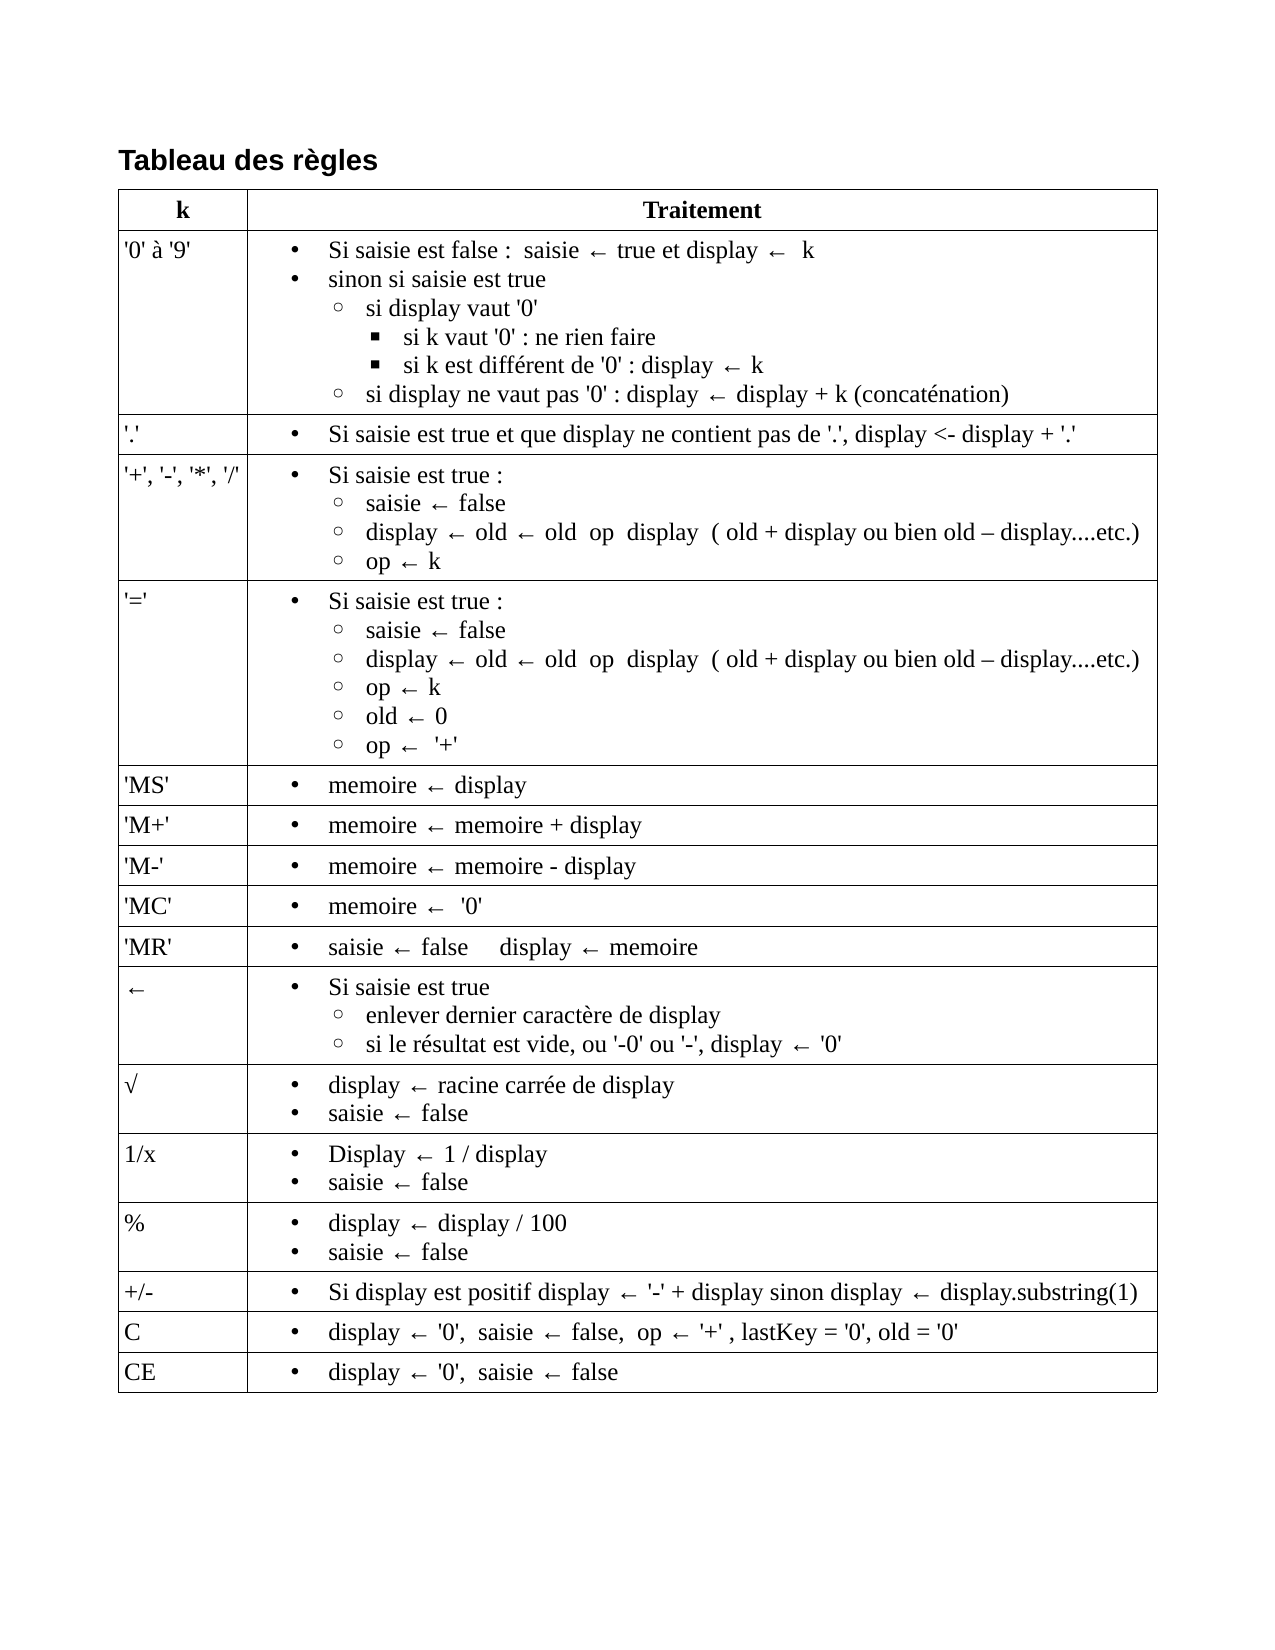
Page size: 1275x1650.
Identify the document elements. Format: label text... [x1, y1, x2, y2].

table_cell Si saisie est true : saisie ← false display ← old ← old op display ( old + display ou bien old – display....etc.) op ← k old ← 0 op ← '+' [248, 581, 1157, 764]
table_cell display ← display / 100 saisie ← false [248, 1203, 1157, 1271]
table_header k [119, 190, 247, 229]
table_cell 'MS' [119, 766, 247, 805]
table_cell display ← '0', saisie ← false [248, 1353, 1157, 1392]
table_cell Display ← 1 / display saisie ← false [248, 1134, 1157, 1202]
subtitle Tableau des règles [118, 143, 1157, 177]
table_cell Si saisie est true : saisie ← false display ← old ← old op display ( old + display ou bien old – display....etc.) op ← k [248, 455, 1157, 580]
table_cell Si display est positif display ← '-' + display sinon display ← display.substring(1) [248, 1272, 1157, 1311]
table_cell memoire ← memoire + display [248, 806, 1157, 845]
table_cell +/- [119, 1272, 247, 1311]
table_cell Si saisie est true enlever dernier caractère de display si le résultat est vide, ou '-0' ou '-', display ← '0' [248, 967, 1157, 1064]
table_cell '0' à '9' [119, 231, 247, 413]
table_cell saisie ← false display ← memoire [248, 927, 1157, 966]
table_cell 'M+' [119, 806, 247, 845]
table_cell 1/x [119, 1134, 247, 1202]
table_cell '.' [119, 415, 247, 454]
table_cell √ [119, 1065, 247, 1133]
table_cell 'MC' [119, 886, 247, 926]
table_cell Si saisie est true et que display ne contient pas de '.', display <- display + '.' [248, 415, 1157, 454]
table_cell display ← '0', saisie ← false, op ← '+' , lastKey = '0', old = '0' [248, 1312, 1157, 1352]
table_cell Si saisie est false : saisie ← true et display ← k sinon si saisie est true si display vaut '0' si k vaut '0' : ne rien faire si k est différent de '0' : display ← k si display ne vaut pas '0' : display ← display + k (concaténation) [248, 231, 1157, 413]
table_cell memoire ← memoire - display [248, 846, 1157, 885]
table_cell 'MR' [119, 927, 247, 966]
table_cell 'M-' [119, 846, 247, 885]
table_cell ← [119, 967, 247, 1064]
table_cell CE [119, 1353, 247, 1392]
table_cell display ← racine carrée de display saisie ← false [248, 1065, 1157, 1133]
table_header Traitement [248, 190, 1157, 229]
table_cell '+', '-', '*', '/' [119, 455, 247, 580]
table_cell '=' [119, 581, 247, 764]
table_cell memoire ← display [248, 766, 1157, 805]
table_cell C [119, 1312, 247, 1352]
table_cell memoire ← '0' [248, 886, 1157, 926]
table_cell % [119, 1203, 247, 1271]
